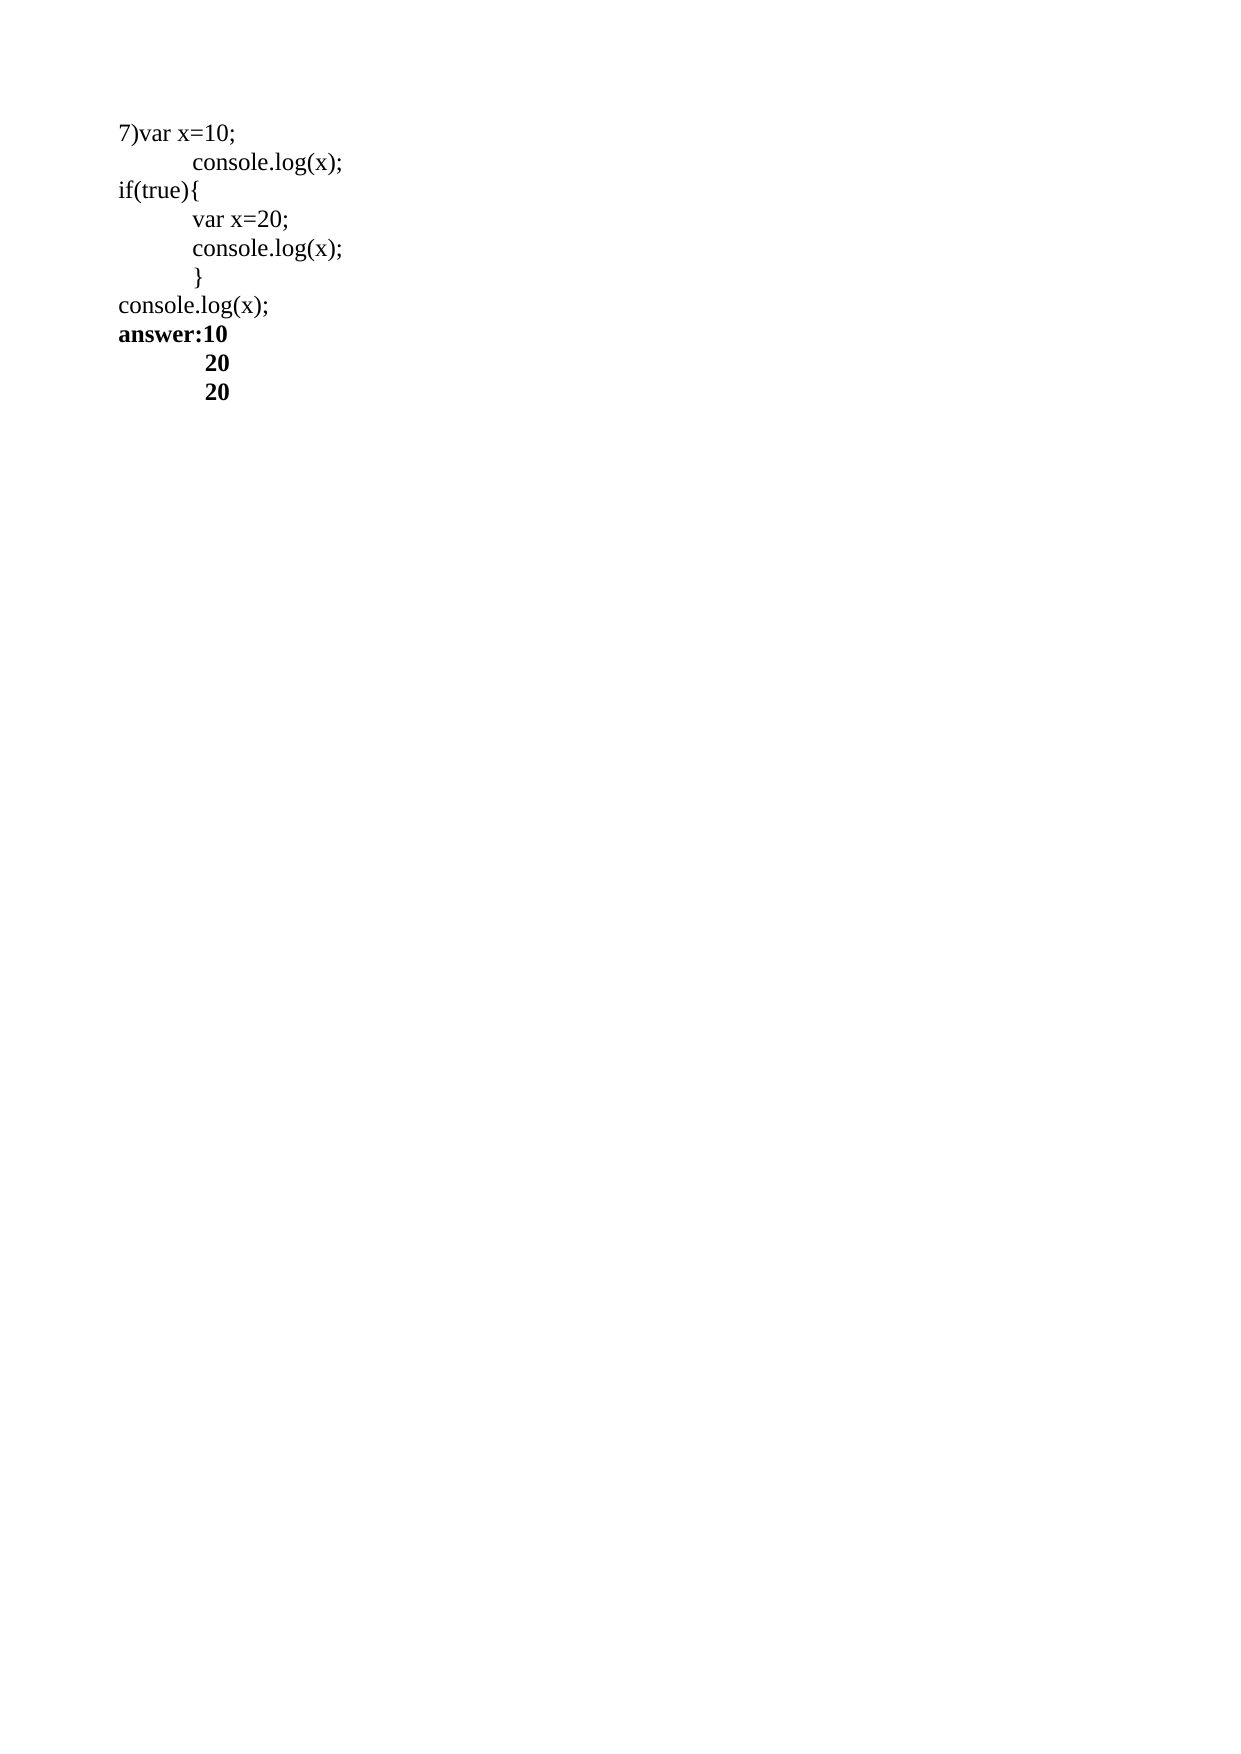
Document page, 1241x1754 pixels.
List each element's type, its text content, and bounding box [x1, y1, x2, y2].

text 20 [118, 348, 1122, 377]
text 7)var x=10; [118, 118, 1122, 147]
text 20 [118, 377, 1122, 406]
text console.log(x); [118, 147, 1122, 176]
text if(true){ [118, 176, 1122, 204]
text answer:10 [118, 319, 1122, 348]
text console.log(x); [118, 291, 1122, 319]
text var x=20; [118, 204, 1122, 233]
text } [118, 262, 1122, 291]
text console.log(x); [118, 233, 1122, 262]
